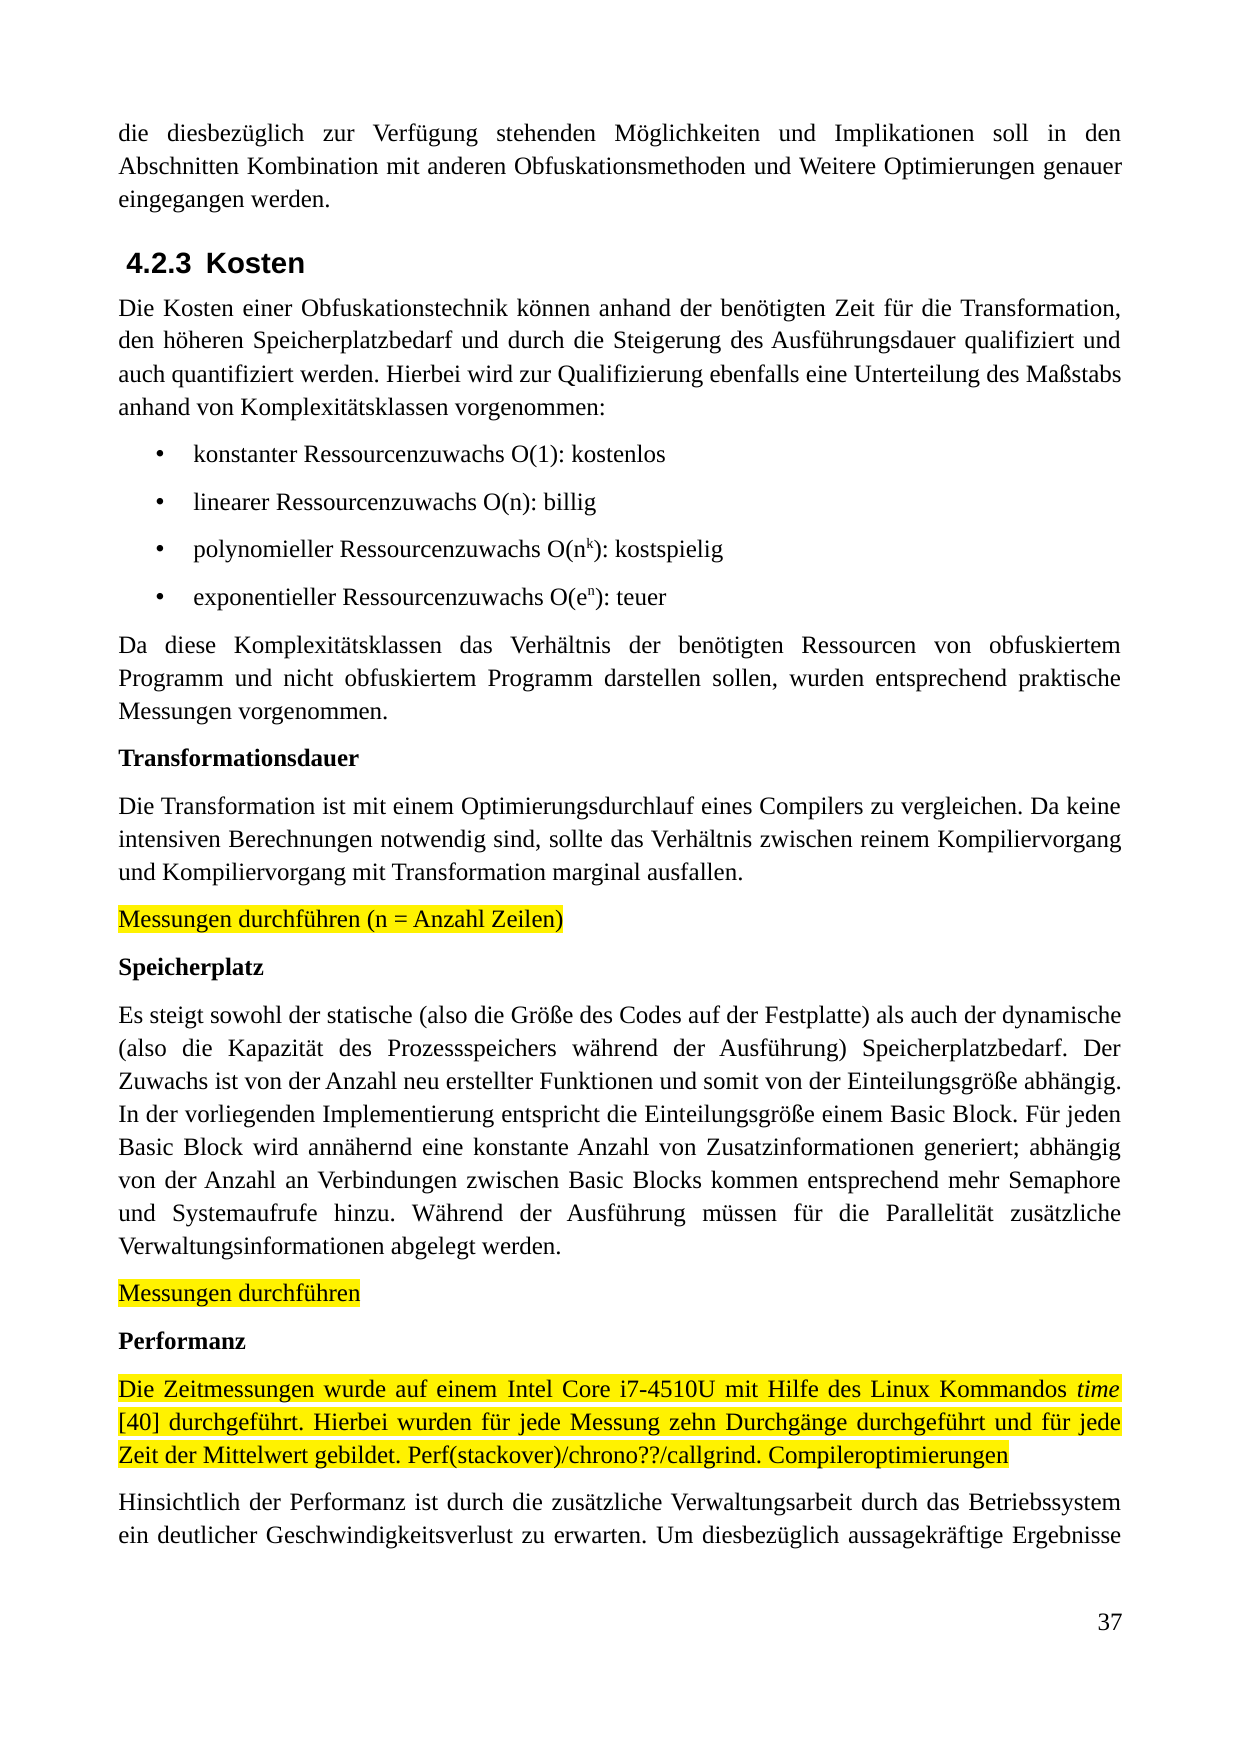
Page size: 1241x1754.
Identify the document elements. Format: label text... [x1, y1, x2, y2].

text Messungen durchführen (n = Anzahl Zeilen) [118, 904, 1122, 933]
list konstanter Ressourcenzuwachs O(1): kostenlos [156, 439, 1122, 468]
text Transformationsdauer [118, 743, 1122, 772]
text Es steigt sowohl der statische (also die Größe des Codes auf der Festplatte) als auch der dynamische (also die Kapazität des Prozessspeichers während der Ausführung) Speicherplatzbedarf. Der Zuwachs ist von der Anzahl neu erstellter Funktionen und somit von der Einteilungsgröße abhängig. In der vorliegenden Implementierung entspricht die Einteilungsgröße einem Basic Block. Für jeden Basic Block wird annähernd eine konstante Anzahl von Zusatzinformationen generiert; abhängig von der Anzahl an Verbindungen zwischen Basic Blocks kommen entsprechend mehr Semaphore und Systemaufrufe hinzu. Während der Ausführung müssen für die Parallelität zusätzliche Verwaltungsinformationen abgelegt werden. [118, 1000, 1122, 1260]
list exponentieller Ressourcenzuwachs O(en): teuer [156, 582, 1122, 611]
list linearer Ressourcenzuwachs O(n): billig [156, 487, 1122, 516]
list polynomieller Ressourcenzuwachs O(nk): kostspielig [156, 534, 1122, 563]
text Die Transformation ist mit einem Optimierungsdurchlauf eines Compilers zu vergleichen. Da keine intensiven Berechnungen notwendig sind, sollte das Verhältnis zwischen reinem Kompiliervorgang und Kompiliervorgang mit Transformation marginal ausfallen. [118, 791, 1122, 886]
text Die Zeitmessungen wurde auf einem Intel Core i7-4510U mit Hilfe des Linux Kommandos time [40] durchgeführt. Hierbei wurden für jede Messung zehn Durchgänge durchgeführt und für jede Zeit der Mittelwert gebildet. Perf(stackover)/chrono??/callgrind. Compileroptimierungen [118, 1374, 1122, 1468]
text Die Kosten einer Obfuskationstechnik können anhand der benötigten Zeit für die Transformation, den höheren Speicherplatzbedarf und durch die Steigerung des Ausführungsdauer qualifiziert und auch quantifiziert werden. Hierbei wird zur Qualifizierung ebenfalls eine Unterteilung des Maßstabs anhand von Komplexitätsklassen vorgenommen: [118, 293, 1122, 420]
text Performanz [118, 1326, 1122, 1355]
text Messungen durchführen [118, 1278, 1122, 1307]
text die diesbezüglich zur Verfügung stehenden Möglichkeiten und Implikationen soll in den Abschnitten Kombination mit anderen Obfuskationsmethoden und Weitere Optimierungen genauer eingegangen werden. [118, 118, 1122, 213]
text Hinsichtlich der Performanz ist durch die zusätzliche Verwaltungsarbeit durch das Betriebssystem ein deutlicher Geschwindigkeitsverlust zu erwarten. Um diesbezüglich aussagekräftige Ergebnisse [118, 1487, 1122, 1549]
subtitle Kosten [118, 246, 1122, 280]
text Da diese Komplexitätsklassen das Verhältnis der benötigten Ressourcen von obfuskiertem Programm und nicht obfuskiertem Programm darstellen sollen, wurden entsprechend praktische Messungen vorgenommen. [118, 630, 1122, 724]
text Speicherplatz [118, 952, 1122, 981]
